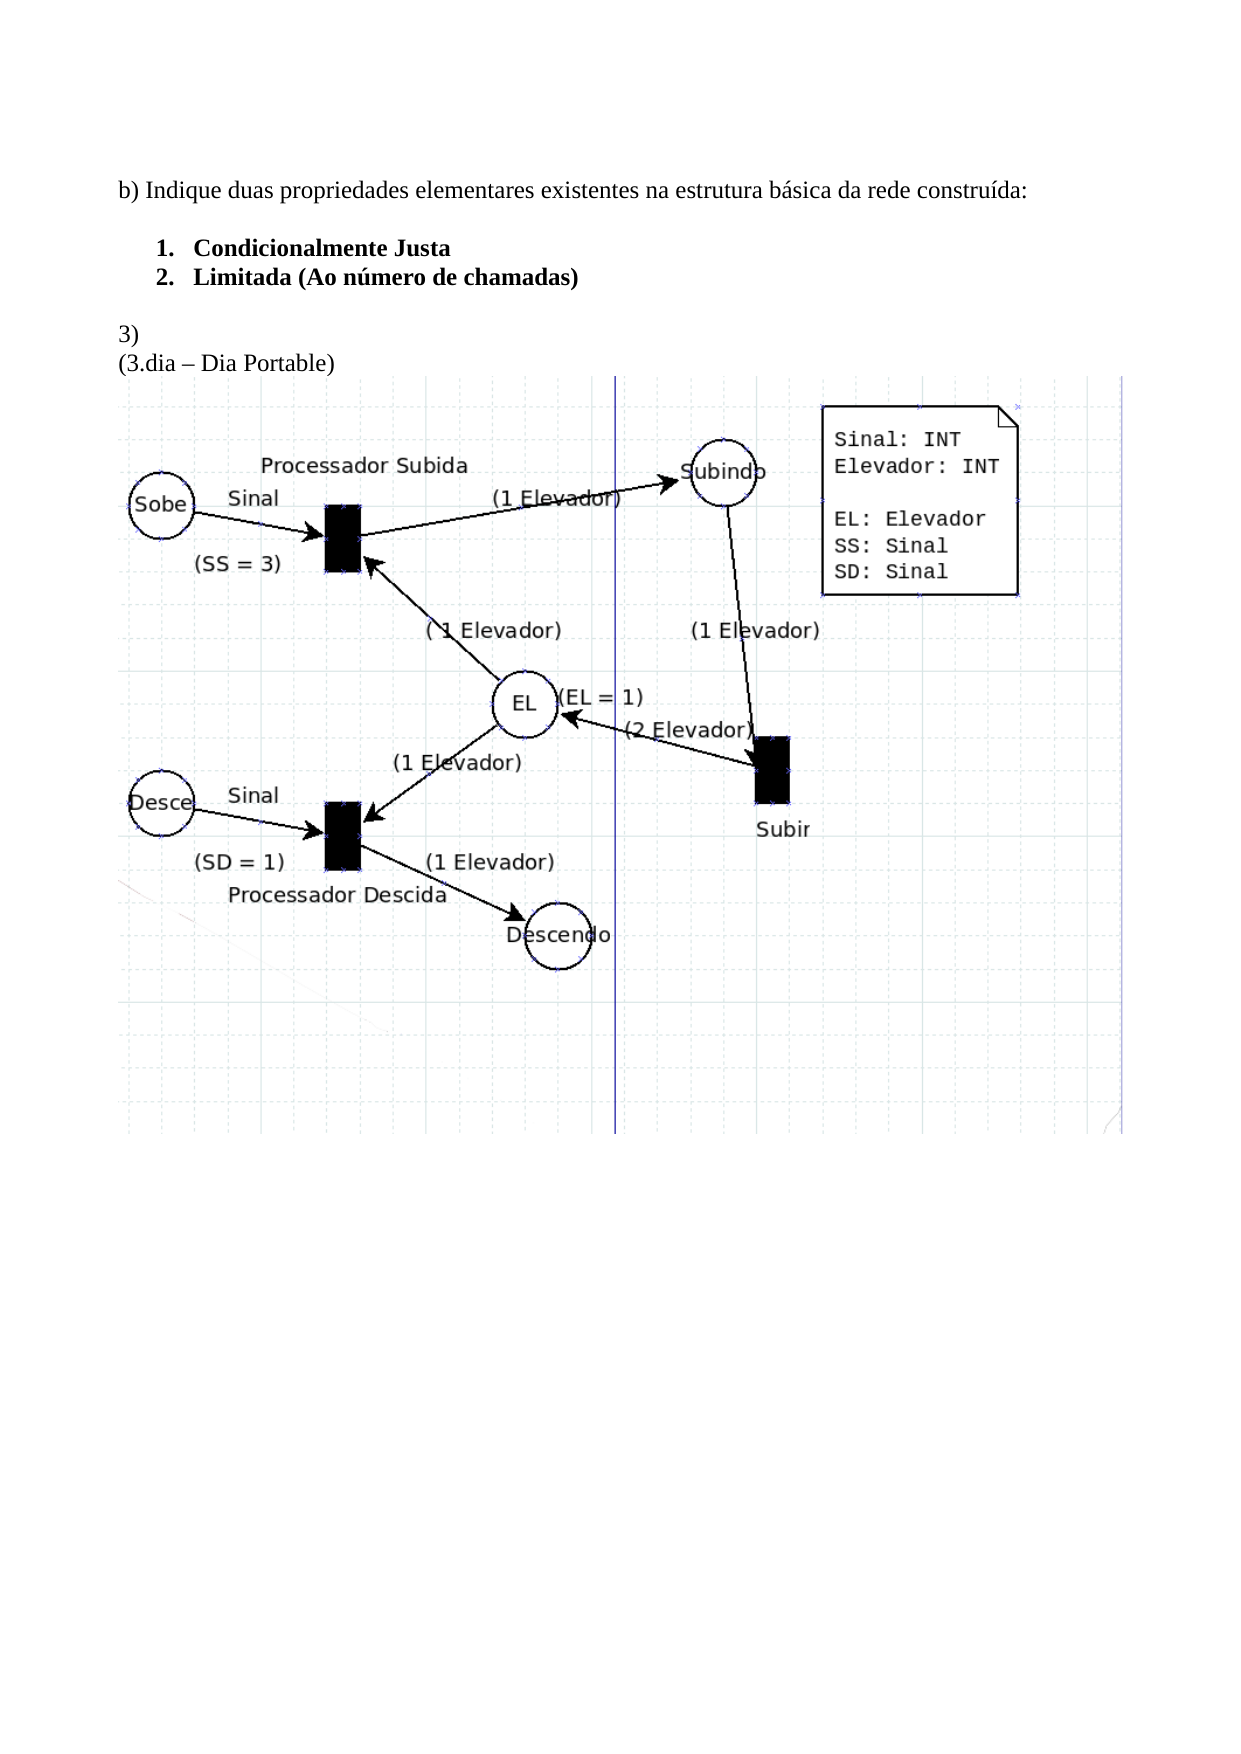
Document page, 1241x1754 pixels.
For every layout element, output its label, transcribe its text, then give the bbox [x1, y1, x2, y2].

text 3) [118, 319, 1122, 348]
text (3.dia – Dia Portable) [118, 348, 1122, 376]
list Limitada (Ao número de chamadas) [156, 262, 1122, 291]
list Condicionalmente Justa [156, 233, 1122, 262]
picture [118, 376, 1123, 1134]
text b) Indique duas propriedades elementares existentes na estrutura básica da rede construída: [118, 176, 1122, 204]
